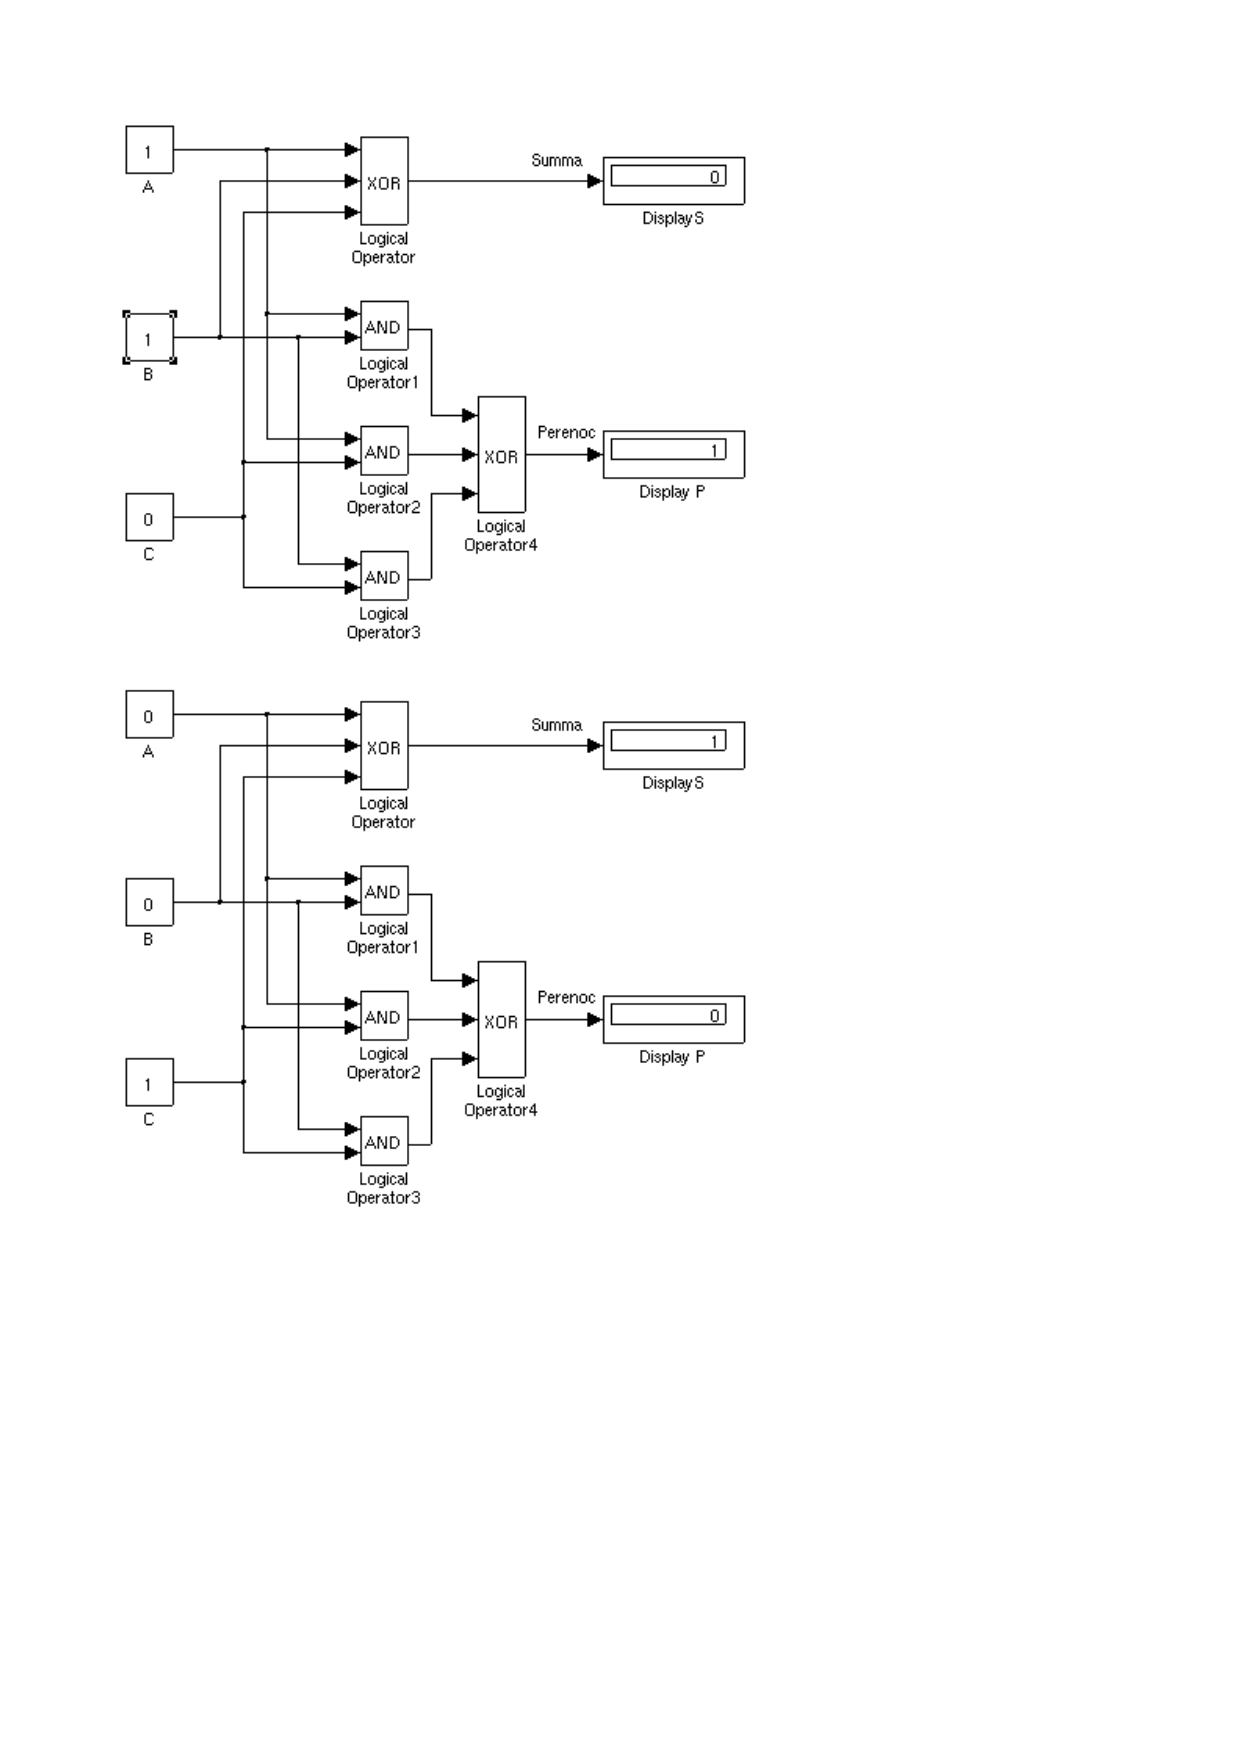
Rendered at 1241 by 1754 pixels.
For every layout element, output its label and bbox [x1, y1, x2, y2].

picture [118, 681, 754, 1218]
picture [118, 118, 765, 648]
